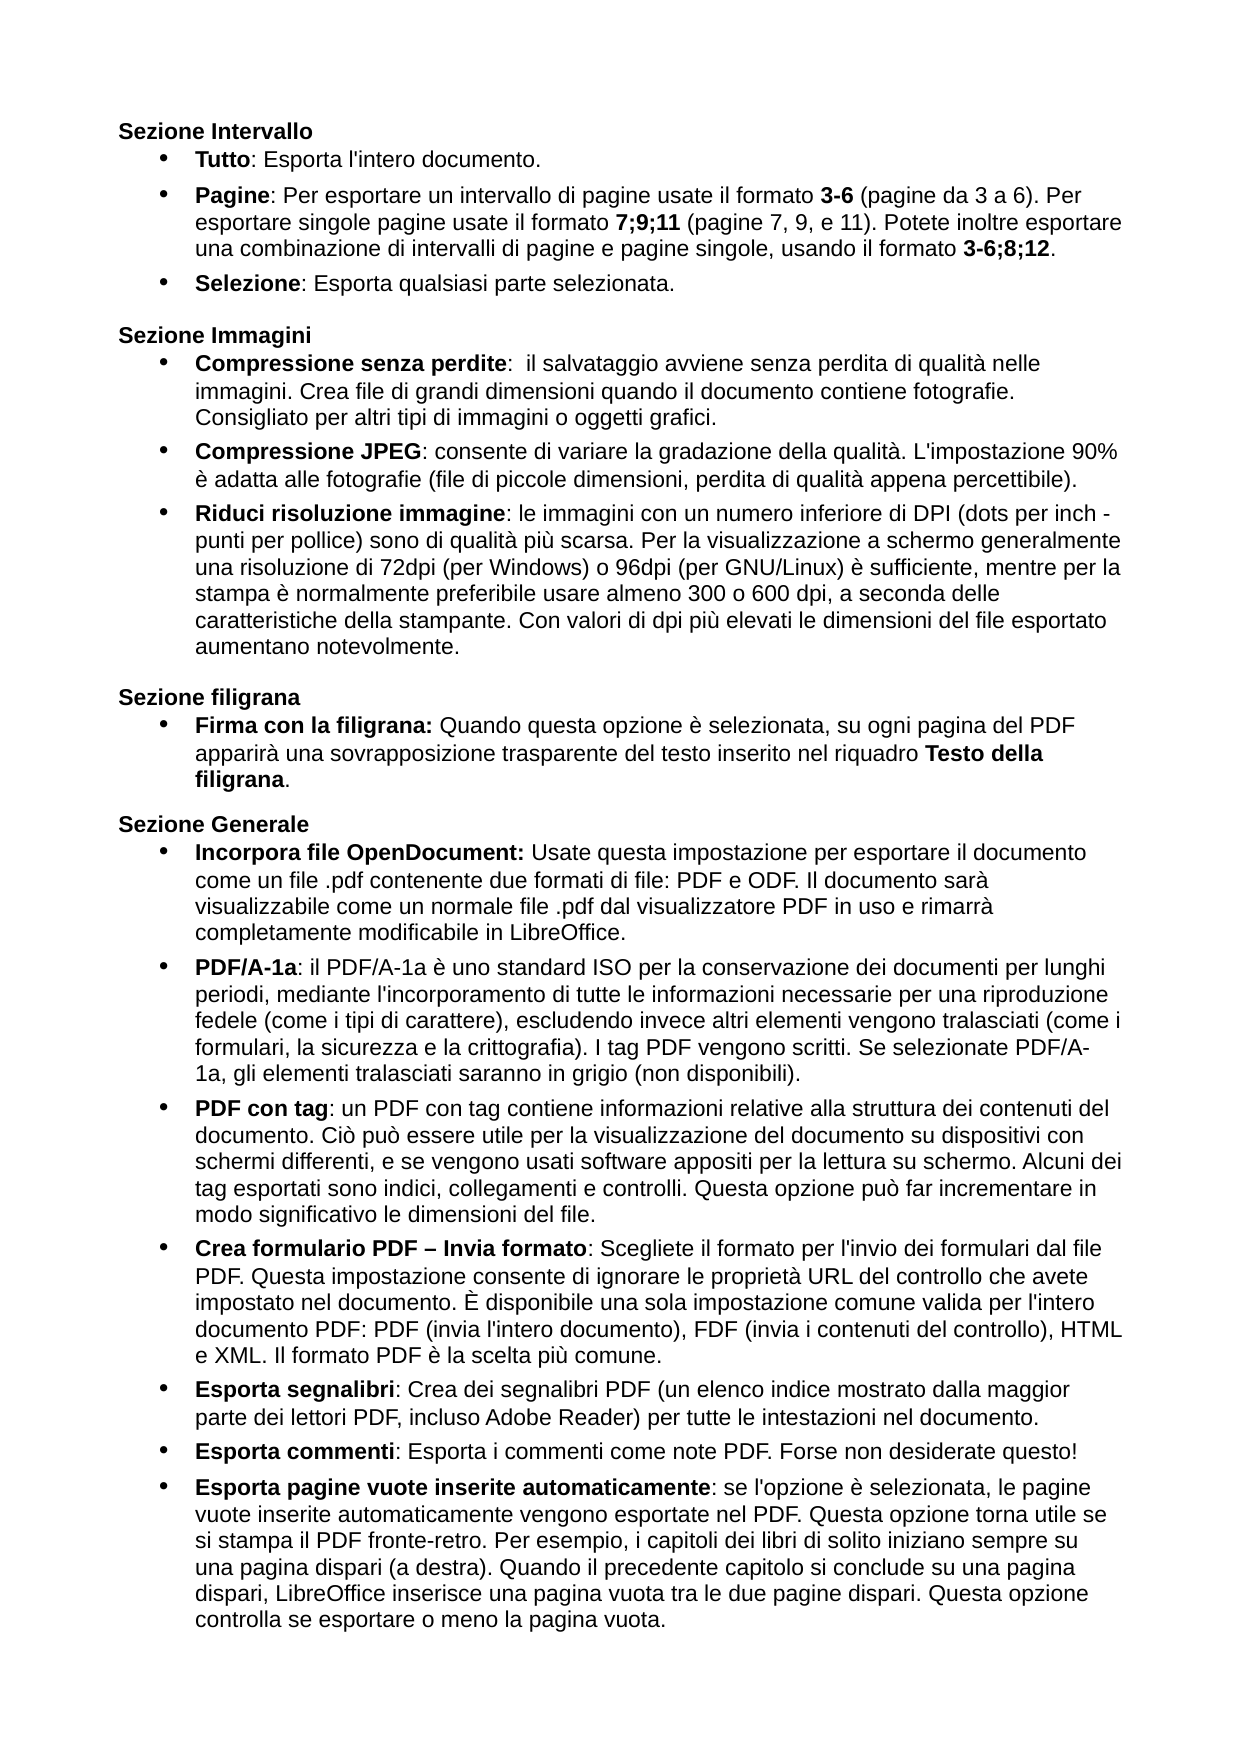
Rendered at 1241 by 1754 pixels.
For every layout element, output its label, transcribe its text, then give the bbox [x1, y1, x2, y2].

text Sezione filigrana [118, 684, 1122, 711]
list Esporta segnalibri: Crea dei segnalibri PDF (un elenco indice mostrato dalla maggior parte dei lettori PDF, incluso Adobe Reader) per tutte le intestazioni nel documento. [156, 1374, 1122, 1430]
list Compressione JPEG: consente di variare la gradazione della qualità. L'impostazione 90% è adatta alle fotografie (file di piccole dimensioni, perdita di qualità appena percettibile). [156, 437, 1122, 492]
list PDF con tag: un PDF con tag contiene informazioni relative alla struttura dei contenuti del documento. Ciò può essere utile per la visualizzazione del documento su dispositivi con schermi differenti, e se vengono usati software appositi per la lettura su schermo. Alcuni dei tag esportati sono indici, collegamenti e controlli. Questa opzione può far incrementare in modo significativo le dimensioni del file. [156, 1093, 1122, 1227]
list Incorpora file OpenDocument: Usate questa impostazione per esportare il documento come un file .pdf contenente due formati di file: PDF e ODF. Il documento sarà visualizzabile come un normale file .pdf dal visualizzatore PDF in uso e rimarrà completamente modificabile in LibreOffice. [156, 837, 1122, 946]
text Sezione Intervallo [118, 118, 1122, 144]
text Sezione Generale [118, 811, 1122, 837]
list Crea formulario PDF – Invia formato: Scegliete il formato per l'invio dei formulari dal file PDF. Questa impostazione consente di ignorare le proprietà URL del controllo che avete impostato nel documento. È disponibile una sola impostazione comune valida per l'intero documento PDF: PDF (invia l'intero documento), FDF (invia i contenuti del controllo), HTML e XML. Il formato PDF è la scelta più comune. [156, 1234, 1122, 1368]
list Compressione senza perdite: il salvataggio avviene senza perdita di qualità nelle immagini. Crea file di grandi dimensioni quando il documento contiene fotografie. Consigliato per altri tipi di immagini o oggetti grafici. [156, 348, 1122, 430]
list Riduci risoluzione immagine: le immagini con un numero inferiore di DPI (dots per inch - punti per pollice) sono di qualità più scarsa. Per la visualizzazione a schermo generalmente una risoluzione di 72dpi (per Windows) o 96dpi (per GNU/Linux) è sufficiente, mentre per la stampa è normalmente preferibile usare almeno 300 o 600 dpi, a seconda delle caratteristiche della stampante. Con valori di dpi più elevati le dimensioni del file esportato aumentano notevolmente. [156, 498, 1122, 659]
list Esporta commenti: Esporta i commenti come note PDF. Forse non desiderate questo! [156, 1436, 1122, 1465]
list Selezione: Esporta qualsiasi parte selezionata. [156, 268, 1122, 297]
text Sezione Immagini [118, 322, 1122, 348]
list Pagine: Per esportare un intervallo di pagine usate il formato 3-6 (pagine da 3 a 6). Per esportare singole pagine usate il formato 7;9;11 (pagine 7, 9, e 11). Potete inoltre esportare una combinazione di intervalli di pagine e pagine singole, usando il formato 3-6;8;12. [156, 180, 1122, 262]
list Tutto: Esporta l'intero documento. [156, 144, 1122, 174]
list Esporta pagine vuote inserite automaticamente: se l'opzione è selezionata, le pagine vuote inserite automaticamente vengono esportate nel PDF. Questa opzione torna utile se si stampa il PDF fronte-retro. Per esempio, i capitoli dei libri di solito iniziano sempre su una pagina dispari (a destra). Quando il precedente capitolo si conclude su una pagina dispari, LibreOffice inserisce una pagina vuota tra le due pagine dispari. Questa opzione controlla se esportare o meno la pagina vuota. [156, 1472, 1122, 1633]
list Firma con la filigrana: Quando questa opzione è selezionata, su ogni pagina del PDF apparirà una sovrapposizione trasparente del testo inserito nel riquadro Testo della filigrana. [156, 711, 1122, 792]
list PDF/A-1a: il PDF/A-1a è uno standard ISO per la conservazione dei documenti per lunghi periodi, mediante l'incorporamento di tutte le informazioni necessarie per una riproduzione fedele (come i tipi di carattere), escludendo invece altri elementi vengono tralasciati (come i formulari, la sicurezza e la crittografia). I tag PDF vengono scritti. Se selezionate PDF/A-1a, gli elementi tralasciati saranno in grigio (non disponibili). [156, 952, 1122, 1087]
